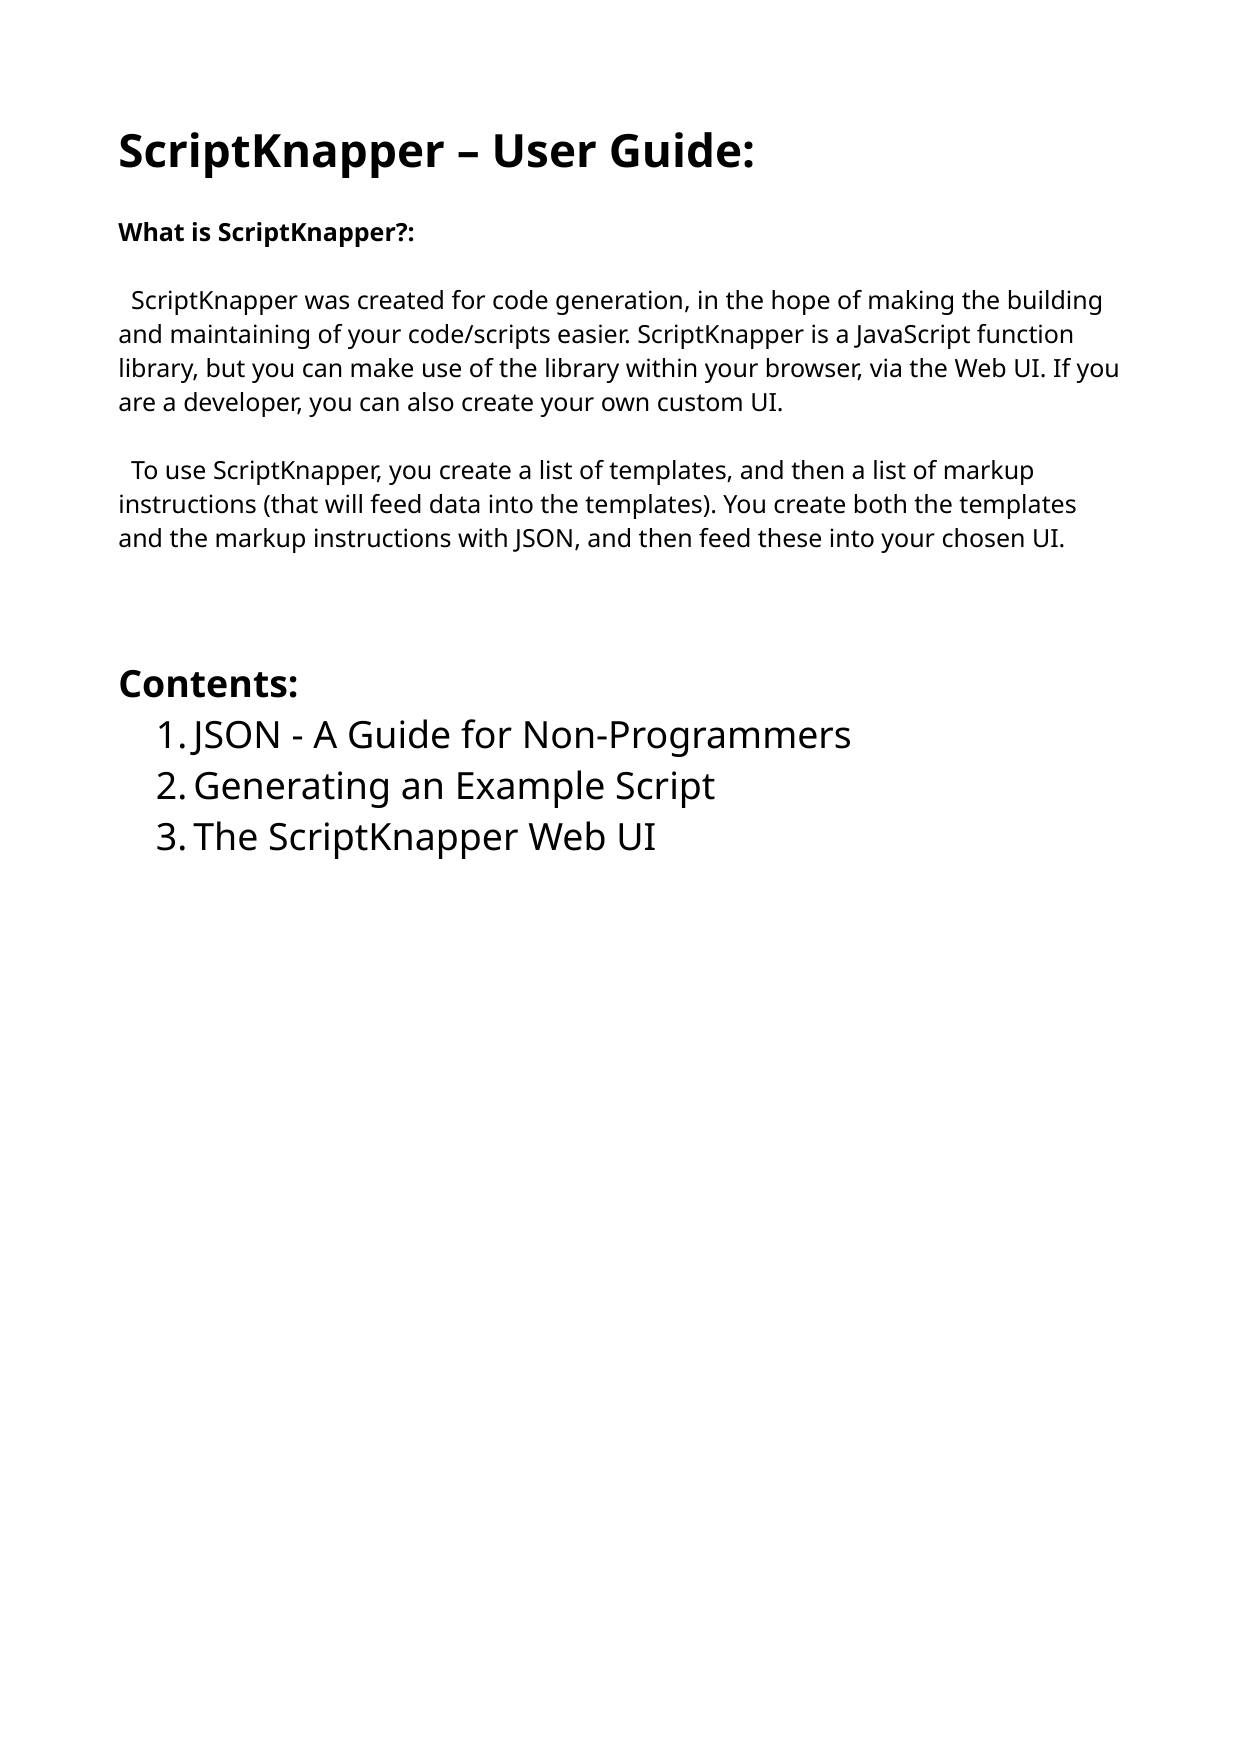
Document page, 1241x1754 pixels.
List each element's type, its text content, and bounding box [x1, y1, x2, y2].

text To use ScriptKnapper, you create a list of templates, and then a list of markup instructions (that will feed data into the templates). You create both the templates and the markup instructions with JSON, and then feed these into your chosen UI. [118, 453, 1122, 555]
list JSON - A Guide for Non-Programmers [156, 708, 1122, 759]
text Contents: [118, 657, 1122, 708]
text ScriptKnapper – User Guide: [118, 118, 1122, 181]
text What is ScriptKnapper?: [118, 214, 1122, 249]
list Generating an Example Script [156, 759, 1122, 811]
list The ScriptKnapper Web UI [156, 811, 1122, 862]
text ScriptKnapper was created for code generation, in the hope of making the building and maintaining of your code/scripts easier. ScriptKnapper is a JavaScript function library, but you can make use of the library within your browser, via the Web UI. If you are a developer, you can also create your own custom UI. [118, 283, 1122, 419]
